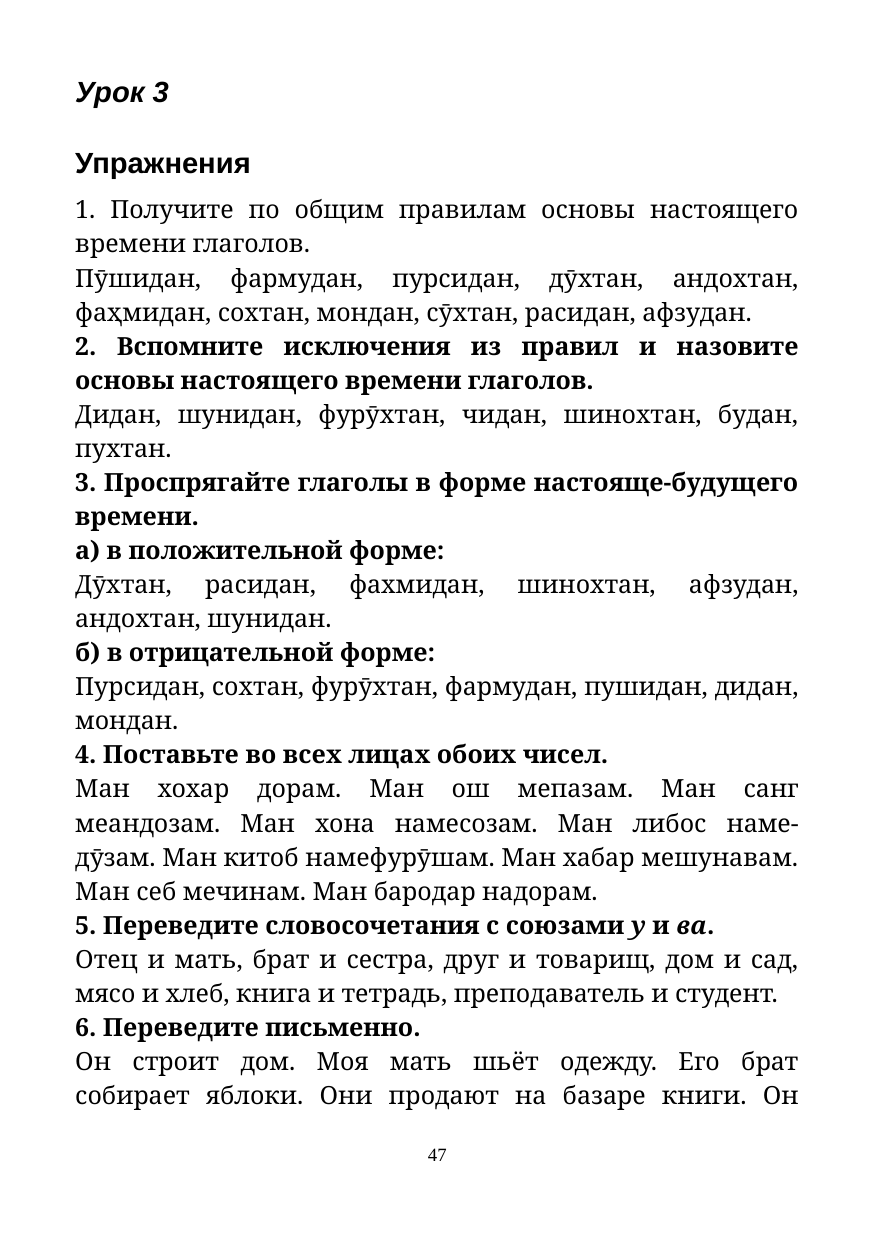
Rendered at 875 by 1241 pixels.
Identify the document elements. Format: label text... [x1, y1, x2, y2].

subtitle Упражнения [75, 146, 799, 179]
text 3. Проспрягайте глаголы в форме настояще-будущего време­ни. [75, 464, 799, 533]
text а) в положительной форме: [75, 533, 799, 567]
text б) в отрицательной форме: [75, 635, 799, 669]
text Пӯшидан, фармудан, пурсидан, дӯхтан, андохтан, фаҳмидан, сохтан, мондан, сӯхтан, расидан, афзудан. [75, 260, 799, 328]
text Ман хохар дорам. Ман ош мепазам. Ман санг меандозам. Ман хона намесозам. Ман либос наме- дӯзам. Ман китоб намефурӯшам. Ман хабар мешунавам. Ман себ мечинам. Ман бародар надорам. [75, 771, 799, 907]
text 6. Переведите письменно. [75, 1009, 799, 1044]
text Дӯхтан, расидан, фахмидан, шинохтан, афзудан, андохтан, шунидан. [75, 567, 799, 635]
text 1. Получите по общим правилам основы настоящего времени глаго­лов. [75, 192, 799, 260]
text Он строит дом. Моя мать шьёт одежду. Его брат собирает яблоки. Они продают на базаре книги. Он [75, 1044, 799, 1112]
text Дидан, шунидан, фурӯхтан, чидан, шинохтан, будан, пухтан. [75, 396, 799, 464]
subtitle Урок 3 [75, 75, 799, 108]
text Отец и мать, брат и сестра, друг и товарищ, дом и сад, мясо и хлеб, книга и тетрадь, преподаватель и студент. [75, 941, 799, 1009]
text 2. Вспомните исключения из правил и назовите основы настоя­щего времени глаголов. [75, 328, 799, 396]
text Пурсидан, сохтан, фурӯхтан, фармудан, пушидан, дидан, мондан. [75, 669, 799, 737]
text 4. Поставьте во всех лицах обоих чисел. [75, 737, 799, 771]
text 5. Переведите словосочетания с союзами у и ва. [75, 907, 799, 941]
